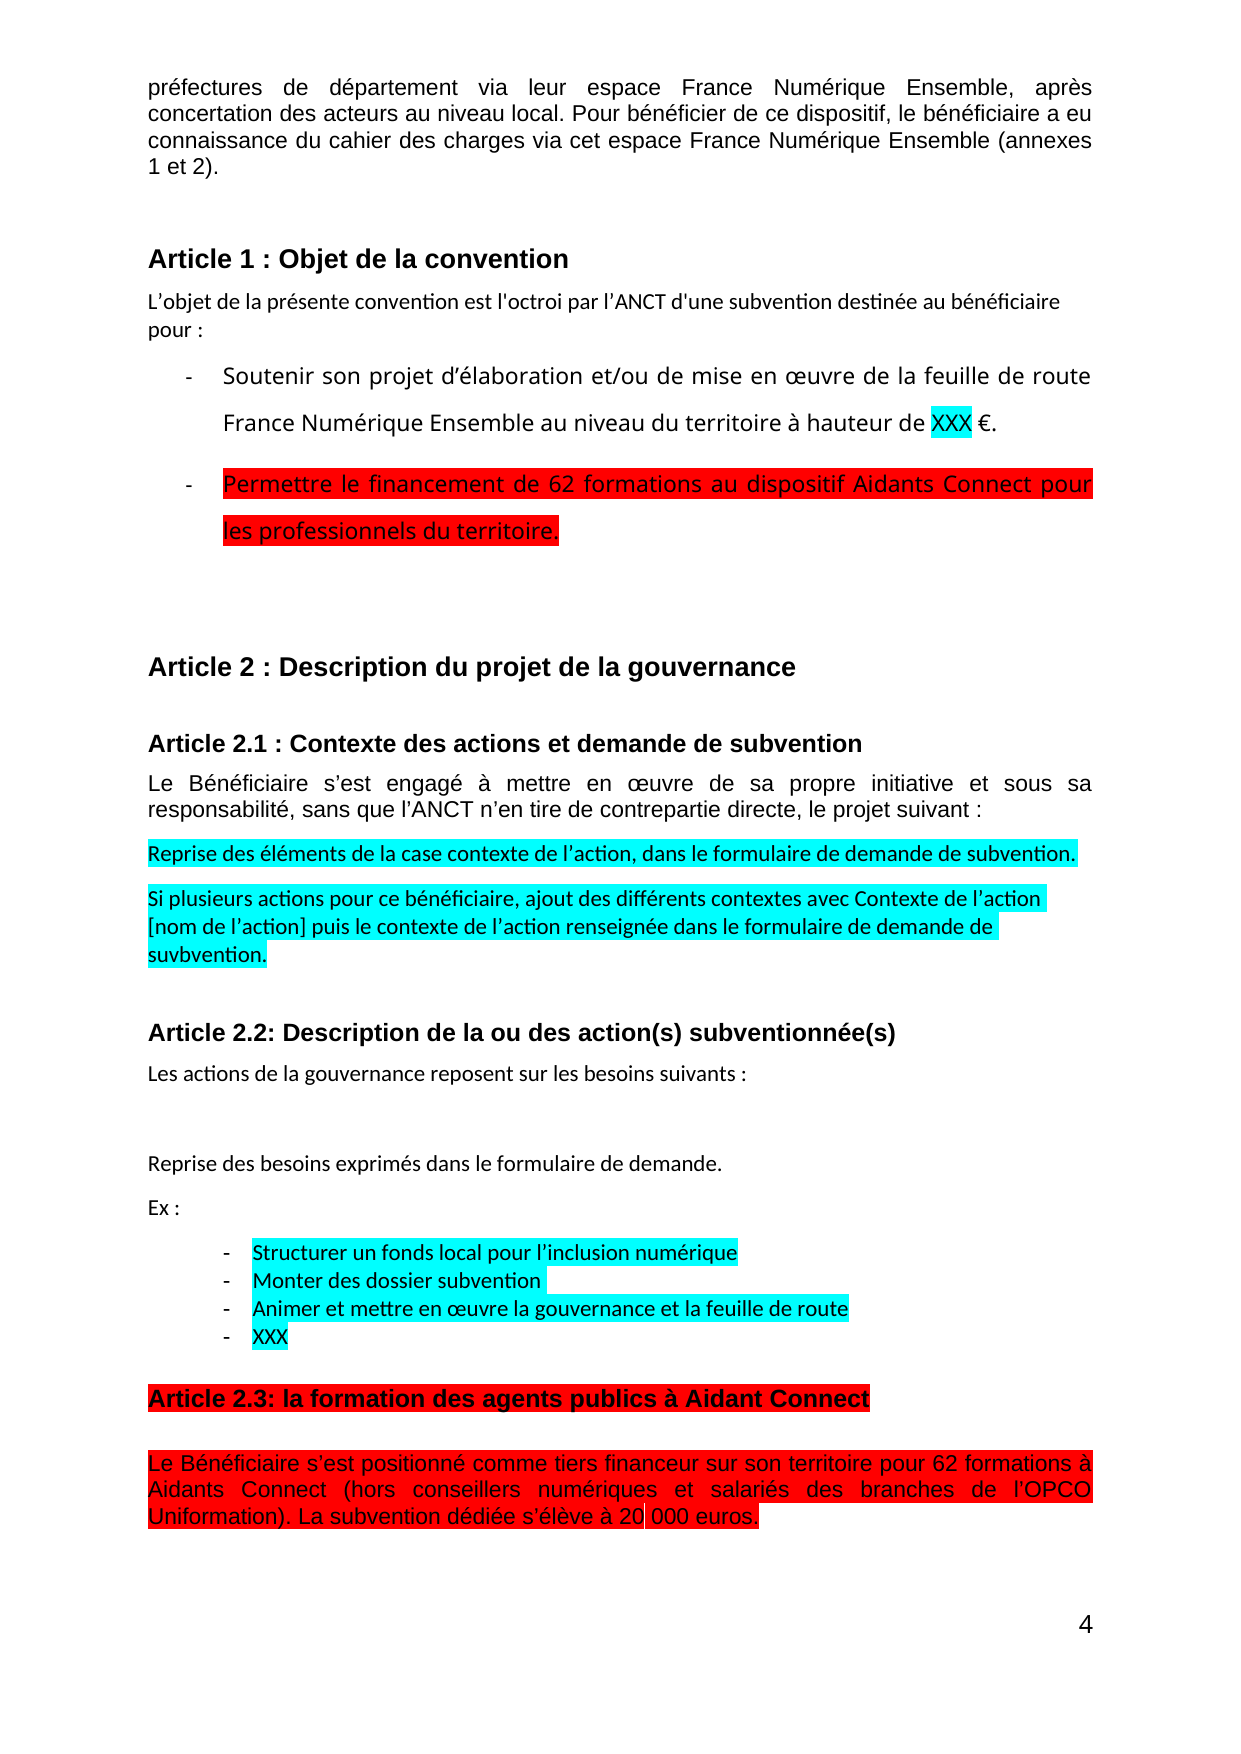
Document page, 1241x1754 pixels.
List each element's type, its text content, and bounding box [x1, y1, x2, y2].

list Monter des dossier subvention [223, 1266, 1093, 1294]
list Permettre le financement de 62 formations au dispositif Aidants Connect pour les professionnels du territoire. [185, 468, 1093, 546]
text L’objet de la présente convention est l'octroi par l’ANCT d'une subvention destinée au bénéficiaire pour : [148, 287, 1093, 343]
subtitle Article 2 : Description du projet de la gouvernance [148, 651, 1093, 683]
list XXX [223, 1322, 1093, 1350]
list Animer et mettre en œuvre la gouvernance et la feuille de route [223, 1294, 1093, 1322]
subtitle Article 2.1 : Contexte des actions et demande de subvention [148, 728, 1093, 757]
text Le Bénéficiaire s’est positionné comme tiers financeur sur son territoire pour 62 formations à Aidants Connect (hors conseillers numériques et salariés des branches de l’OPCO Uniformation). La subvention dédiée s’élève à 20 000 euros. [148, 1450, 1093, 1529]
text préfectures de département via leur espace France Numérique Ensemble, après concertation des acteurs au niveau local. Pour bénéficier de ce dispositif, le bénéficiaire a eu connaissance du cahier des charges via cet espace France Numérique Ensemble (annexes 1 et 2). [148, 74, 1093, 179]
list Soutenir son projet d’élaboration et/ou de mise en œuvre de la feuille de route France Numérique Ensemble au niveau du territoire à hauteur de XXX €. [185, 359, 1093, 438]
text Le Bénéficiaire s’est engagé à mettre en œuvre de sa propre initiative et sous sa responsabilité, sans que l’ANCT n’en tire de contrepartie directe, le projet suivant : [148, 770, 1093, 823]
text Ex : [148, 1193, 1093, 1221]
text Les actions de la gouvernance reposent sur les besoins suivants : [148, 1059, 1093, 1087]
text Reprise des besoins exprimés dans le formulaire de demande. [148, 1149, 1093, 1177]
subtitle Article 2.3: la formation des agents publics à Aidant Connect [148, 1383, 1093, 1412]
text Si plusieurs actions pour ce bénéficiaire, ajout des différents contextes avec Contexte de l’action [nom de l’action] puis le contexte de l’action renseignée dans le formulaire de demande de suvbvention. [148, 884, 1093, 968]
list Structurer un fonds local pour l’inclusion numérique [223, 1238, 1093, 1266]
subtitle Article 1 : Objet de la convention [148, 243, 1093, 274]
subtitle Article 2.2: Description de la ou des action(s) subventionnée(s) [148, 1018, 1093, 1047]
text Reprise des éléments de la case contexte de l’action, dans le formulaire de demande de subvention. [148, 839, 1093, 867]
